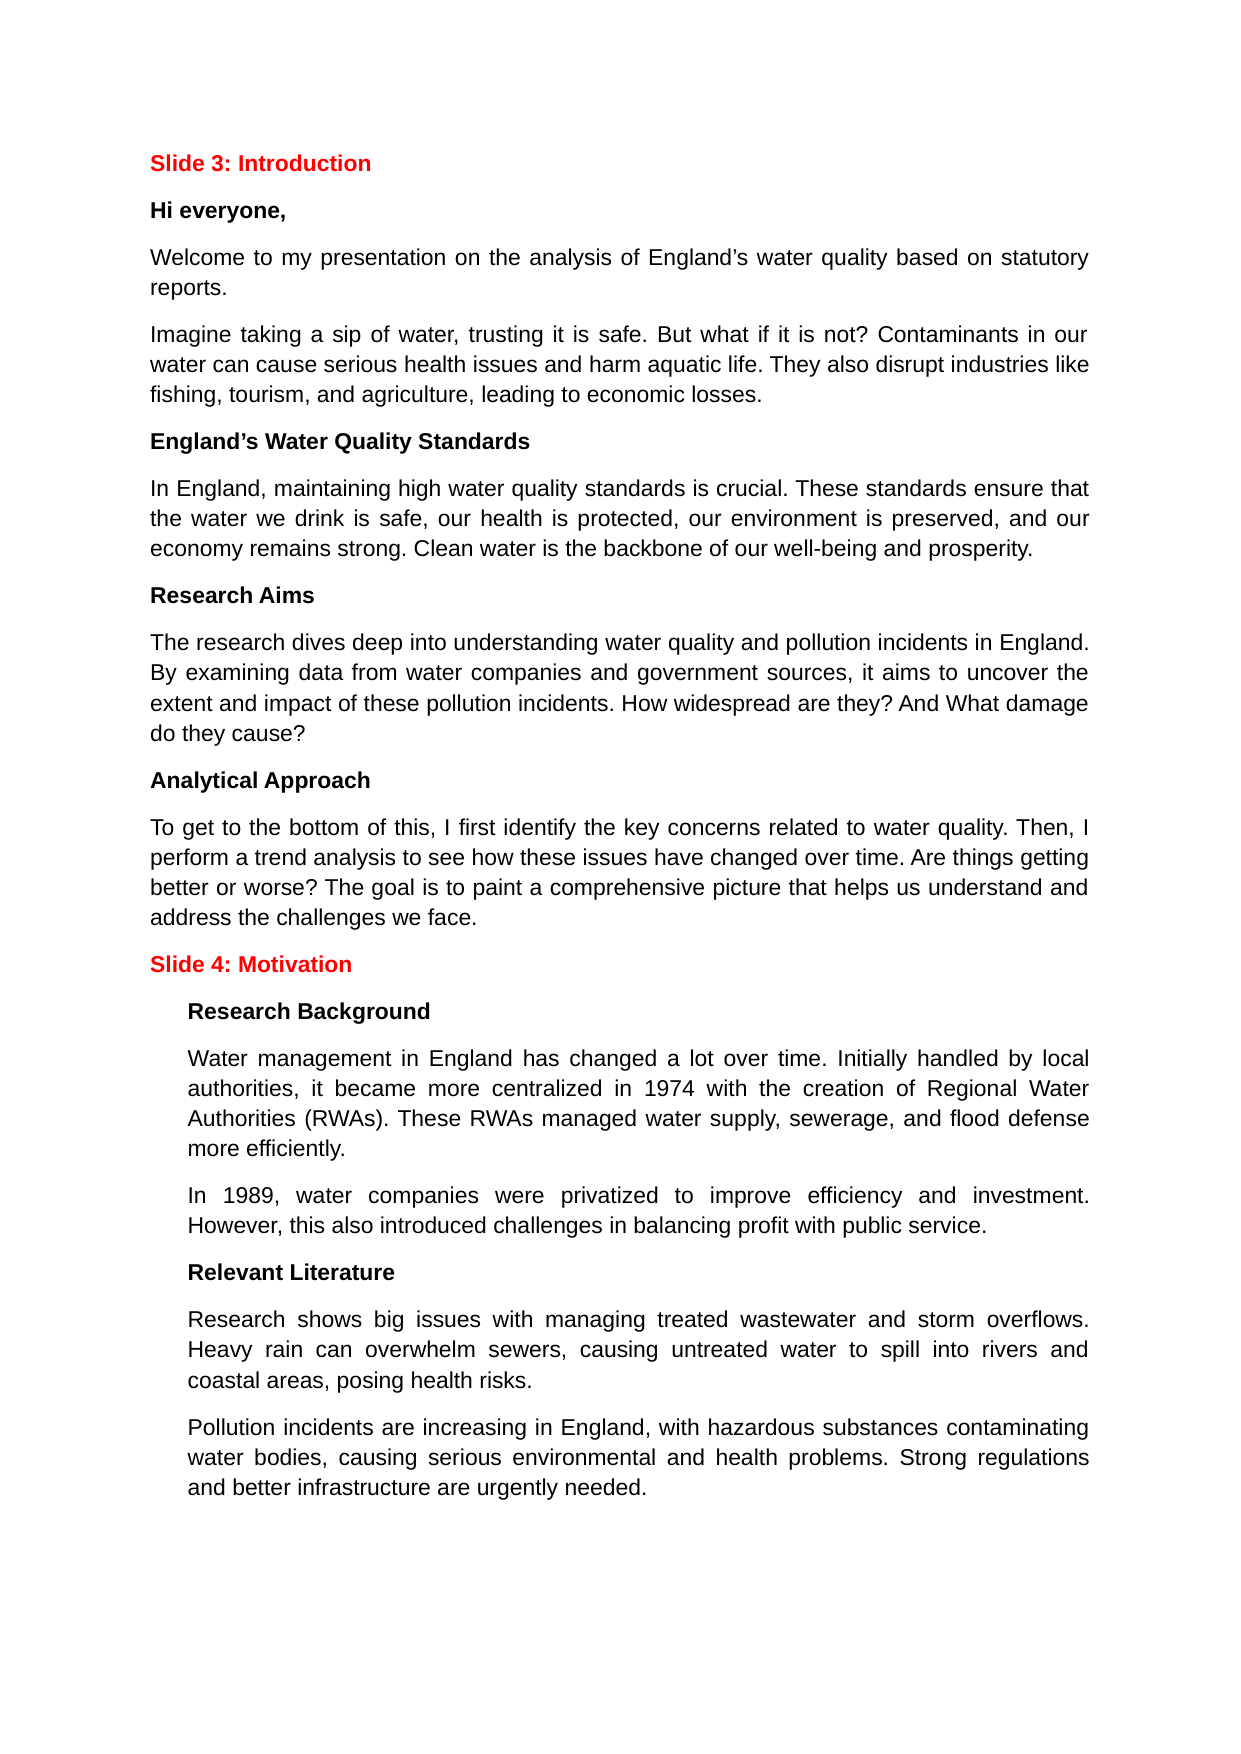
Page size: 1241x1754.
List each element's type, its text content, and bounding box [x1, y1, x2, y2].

text To get to the bottom of this, I first identify the key concerns related to water quality. Then, I perform a trend analysis to see how these issues have changed over time. Are things getting better or worse? The goal is to paint a comprehensive picture that helps us understand and address the challenges we face. [150, 813, 1090, 931]
text Slide 3: Introduction [150, 150, 1090, 176]
text In 1989, water companies were privatized to improve efficiency and investment. However, this also introduced challenges in balancing profit with public service. [187, 1182, 1090, 1239]
text In England, maintaining high water quality standards is crucial. These standards ensure that the water we drink is safe, our health is protected, our environment is preserved, and our economy remains strong. Clean water is the backbone of our well-being and prosperity. [150, 475, 1090, 562]
text Pollution incidents are increasing in England, with hazardous substances contaminating water bodies, causing serious environmental and health problems. Strong regulations and better infrastructure are urgently needed. [187, 1413, 1090, 1500]
text Research Aims [150, 582, 1090, 609]
text Research Background [187, 998, 1090, 1024]
text Imagine taking a sip of water, trusting it is safe. But what if it is not? Contaminants in our water can cause serious health issues and harm aquatic life. They also disrupt industries like fishing, tourism, and agriculture, leading to economic losses. [150, 321, 1090, 408]
text The research dives deep into understanding water quality and pollution incidents in England. By examining data from water companies and government sources, it aims to uncover the extent and impact of these pollution incidents. How widespread are they? And What damage do they cause? [150, 629, 1090, 746]
text Hi everyone, [150, 197, 1090, 223]
text England’s Water Quality Standards [150, 428, 1090, 454]
text Slide 4: Motivation [150, 951, 1090, 977]
text Analytical Approach [150, 767, 1090, 793]
text Water management in England has changed a lot over time. Initially handled by local authorities, it became more centralized in 1974 with the creation of Regional Water Authorities (RWAs). These RWAs managed water supply, sewerage, and flood defense more efficiently. [187, 1045, 1090, 1162]
text Welcome to my presentation on the analysis of England’s water quality based on statutory reports. [150, 244, 1090, 300]
text Research shows big issues with managing treated wastewater and storm overflows. Heavy rain can overwhelm sewers, causing untreated water to spill into rivers and coastal areas, posing health risks. [187, 1306, 1090, 1393]
text Relevant Literature [187, 1259, 1090, 1286]
